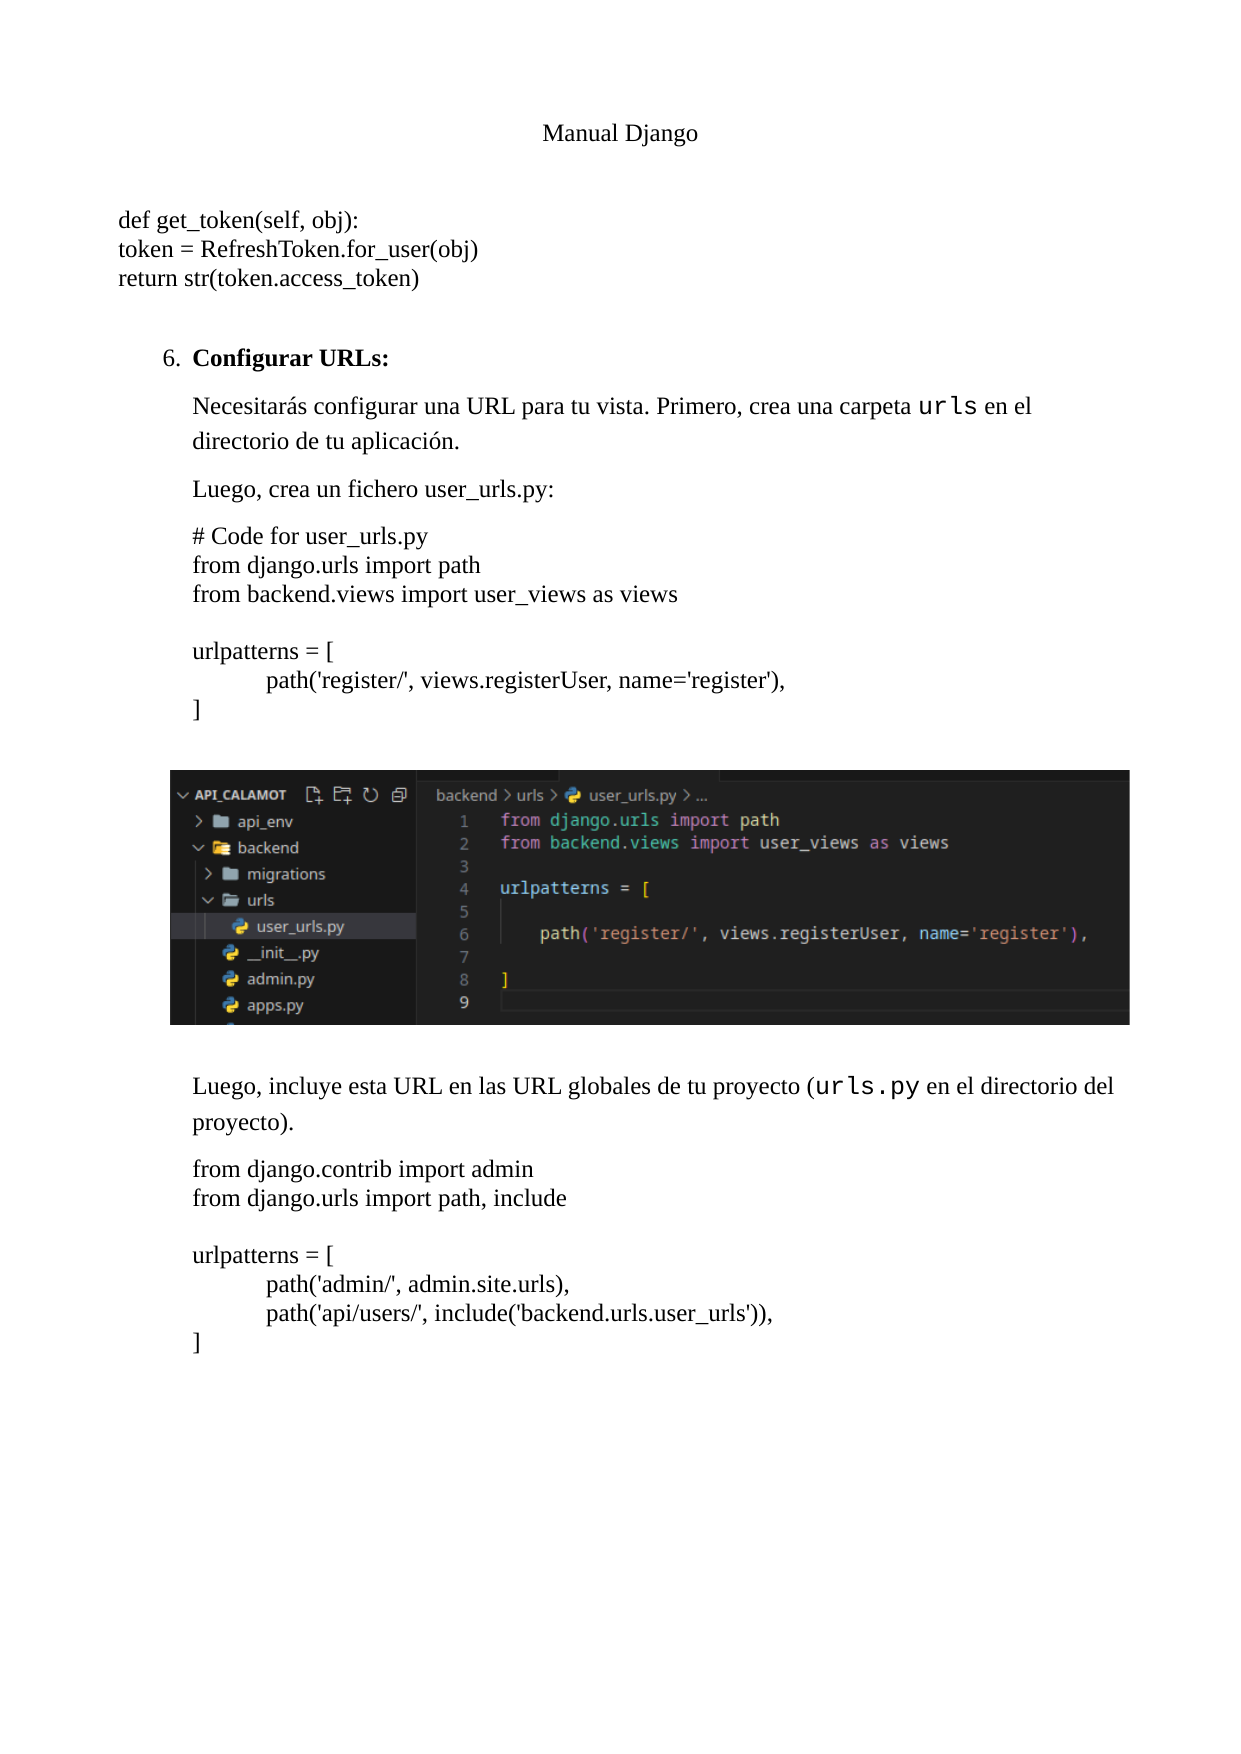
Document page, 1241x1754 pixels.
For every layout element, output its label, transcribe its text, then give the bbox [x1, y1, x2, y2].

text token = RefreshToken.for_user(obj) [118, 234, 1122, 263]
picture [170, 770, 1130, 1025]
text ] [118, 694, 1122, 722]
text def get_token(self, obj): [118, 205, 1122, 234]
list Necesitarás configurar una URL para tu vista. Primero, crea una carpeta urls en el directorio de tu aplicación. [162, 391, 1122, 455]
text urlpatterns = [ [118, 636, 1122, 665]
text urlpatterns = [ [118, 1240, 1122, 1269]
list Configurar URLs: [162, 343, 1122, 372]
text path('api/users/', include('backend.urls.user_urls')), [118, 1298, 1122, 1327]
list from django.urls import path [162, 550, 1122, 579]
text from backend.views import user_views as views [118, 579, 1122, 607]
text path('admin/', admin.site.urls), [118, 1269, 1122, 1298]
text ] [118, 1327, 1122, 1355]
list # Code for user_urls.py [162, 521, 1122, 550]
list Luego, crea un fichero user_urls.py: [162, 474, 1122, 502]
text path('register/', views.registerUser, name='register'), [118, 665, 1122, 694]
text from django.urls import path, include [118, 1183, 1122, 1212]
text return str(token.access_token) [118, 263, 1122, 291]
list from django.contrib import admin [162, 1154, 1122, 1183]
list Luego, incluye esta URL en las URL globales de tu proyecto (urls.py en el directorio del proyecto). [162, 1071, 1122, 1135]
